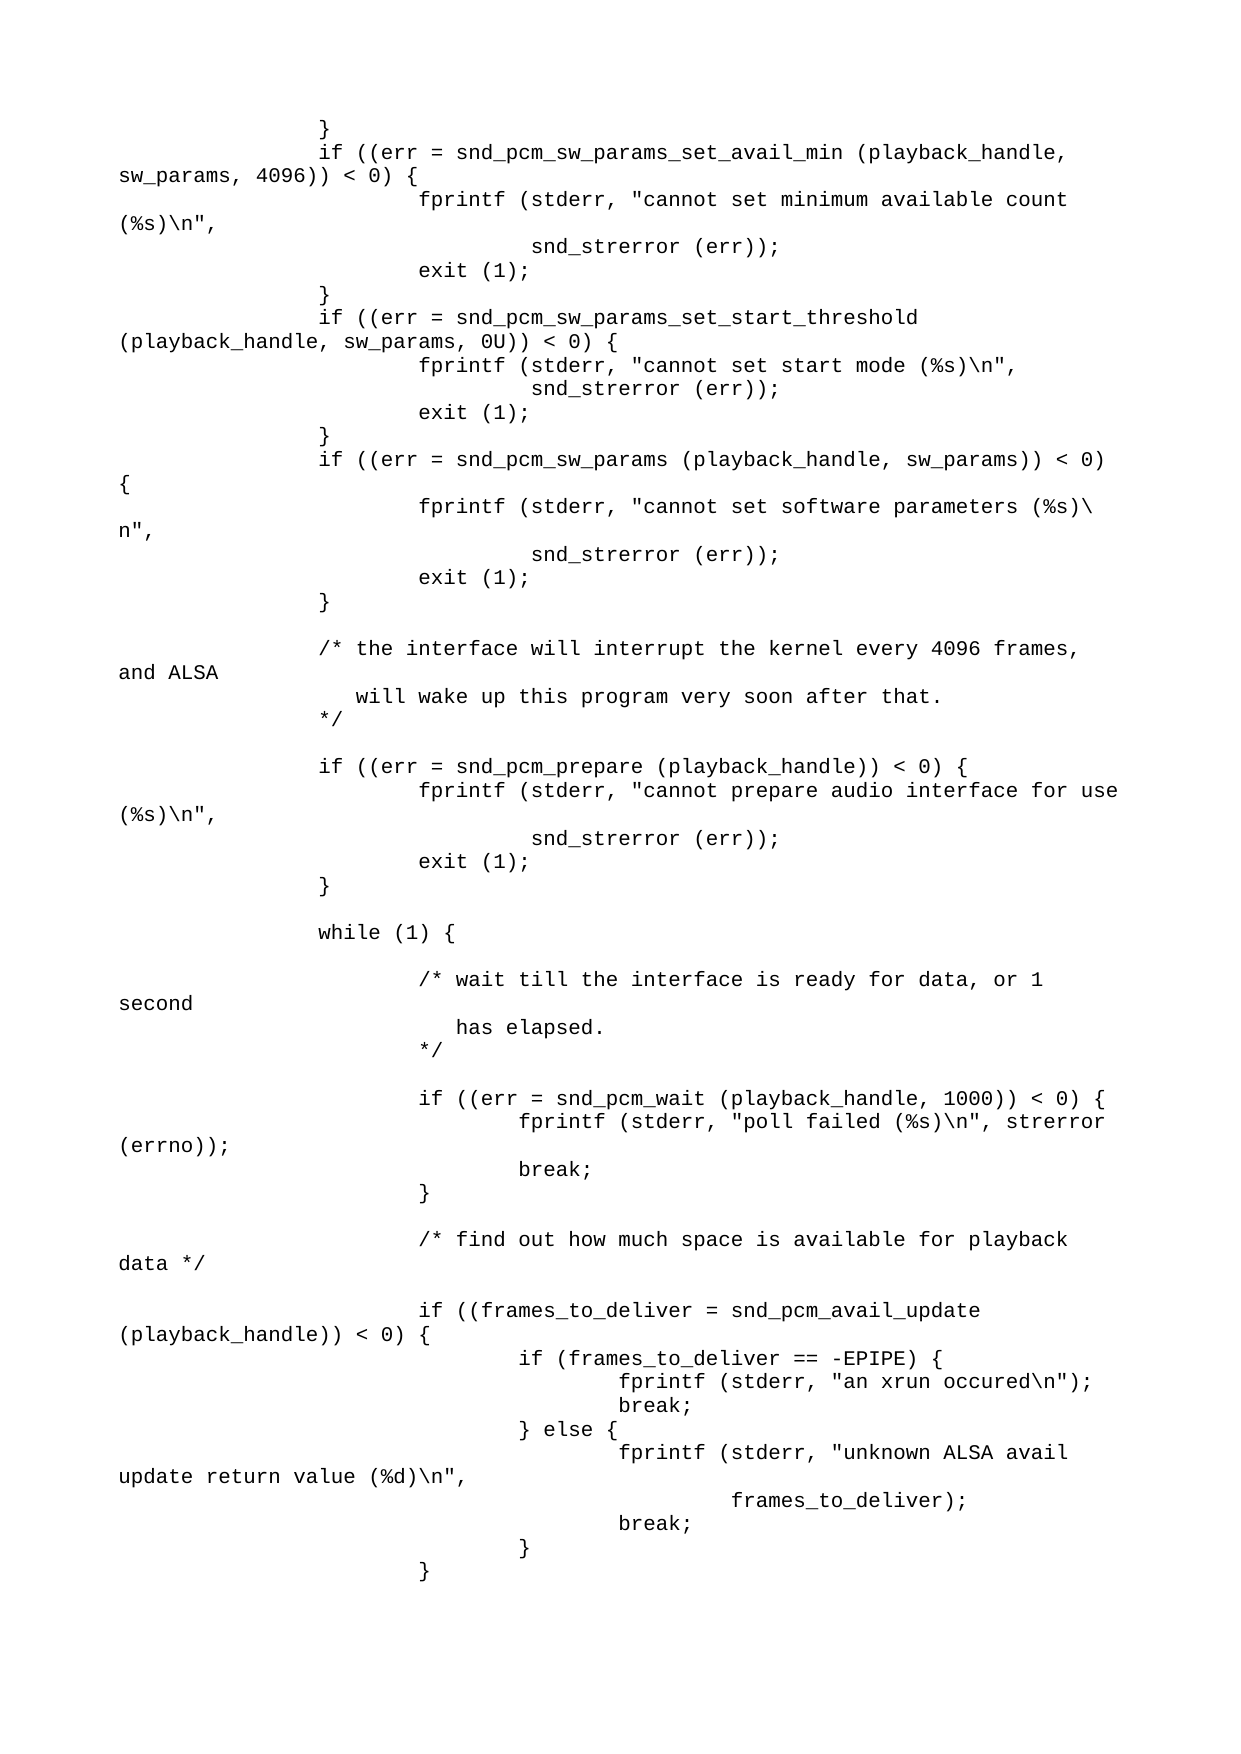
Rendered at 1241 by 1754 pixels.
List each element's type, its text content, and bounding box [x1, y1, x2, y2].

text fprintf (stderr, "cannot prepare audio interface for use (%s)\n", [118, 780, 1122, 827]
text if ((err = snd_pcm_prepare (playback_handle)) < 0) { [118, 757, 1122, 780]
text exit (1); [118, 851, 1122, 875]
text if ((err = snd_pcm_sw_params_set_start_threshold (playback_handle, sw_params, 0U)) < 0) { [118, 307, 1122, 354]
text } [118, 1182, 1122, 1206]
text } [118, 1561, 1122, 1584]
text snd_strerror (err)); [118, 378, 1122, 402]
text */ [118, 709, 1122, 733]
text fprintf (stderr, "unknown ALSA avail update return value (%d)\n", [118, 1442, 1122, 1489]
text } [118, 426, 1122, 449]
text fprintf (stderr, "cannot set software parameters (%s)\n", [118, 496, 1122, 544]
text } [118, 591, 1122, 615]
text */ [118, 1040, 1122, 1064]
text exit (1); [118, 260, 1122, 284]
text break; [118, 1513, 1122, 1537]
text /* wait till the interface is ready for data, or 1 second [118, 969, 1122, 1017]
text } [118, 284, 1122, 307]
text if ((err = snd_pcm_sw_params_set_avail_min (playback_handle, sw_params, 4096)) < 0) { [118, 142, 1122, 189]
text if ((err = snd_pcm_wait (playback_handle, 1000)) < 0) { [118, 1088, 1122, 1111]
text /* the interface will interrupt the kernel every 4096 frames, and ALSA [118, 638, 1122, 686]
text } [118, 1537, 1122, 1561]
text fprintf (stderr, "cannot set start mode (%s)\n", [118, 354, 1122, 378]
text snd_strerror (err)); [118, 236, 1122, 260]
text /* find out how much space is available for playback data */ [118, 1229, 1122, 1277]
text will wake up this program very soon after that. [118, 686, 1122, 709]
text fprintf (stderr, "an xrun occured\n"); [118, 1371, 1122, 1395]
text has elapsed. [118, 1017, 1122, 1040]
text break; [118, 1395, 1122, 1419]
text fprintf (stderr, "cannot set minimum available count (%s)\n", [118, 189, 1122, 236]
text snd_strerror (err)); [118, 544, 1122, 567]
text } [118, 118, 1122, 142]
text if (frames_to_deliver == -EPIPE) { [118, 1348, 1122, 1371]
text while (1) { [118, 922, 1122, 946]
text break; [118, 1158, 1122, 1182]
text exit (1); [118, 567, 1122, 591]
text } else { [118, 1419, 1122, 1442]
text } [118, 875, 1122, 898]
text if ((err = snd_pcm_sw_params (playback_handle, sw_params)) < 0) { [118, 449, 1122, 496]
text if ((frames_to_deliver = snd_pcm_avail_update (playback_handle)) < 0) { [118, 1300, 1122, 1348]
text exit (1); [118, 402, 1122, 426]
text fprintf (stderr, "poll failed (%s)\n", strerror (errno)); [118, 1111, 1122, 1158]
text snd_strerror (err)); [118, 827, 1122, 851]
text frames_to_deliver); [118, 1489, 1122, 1513]
